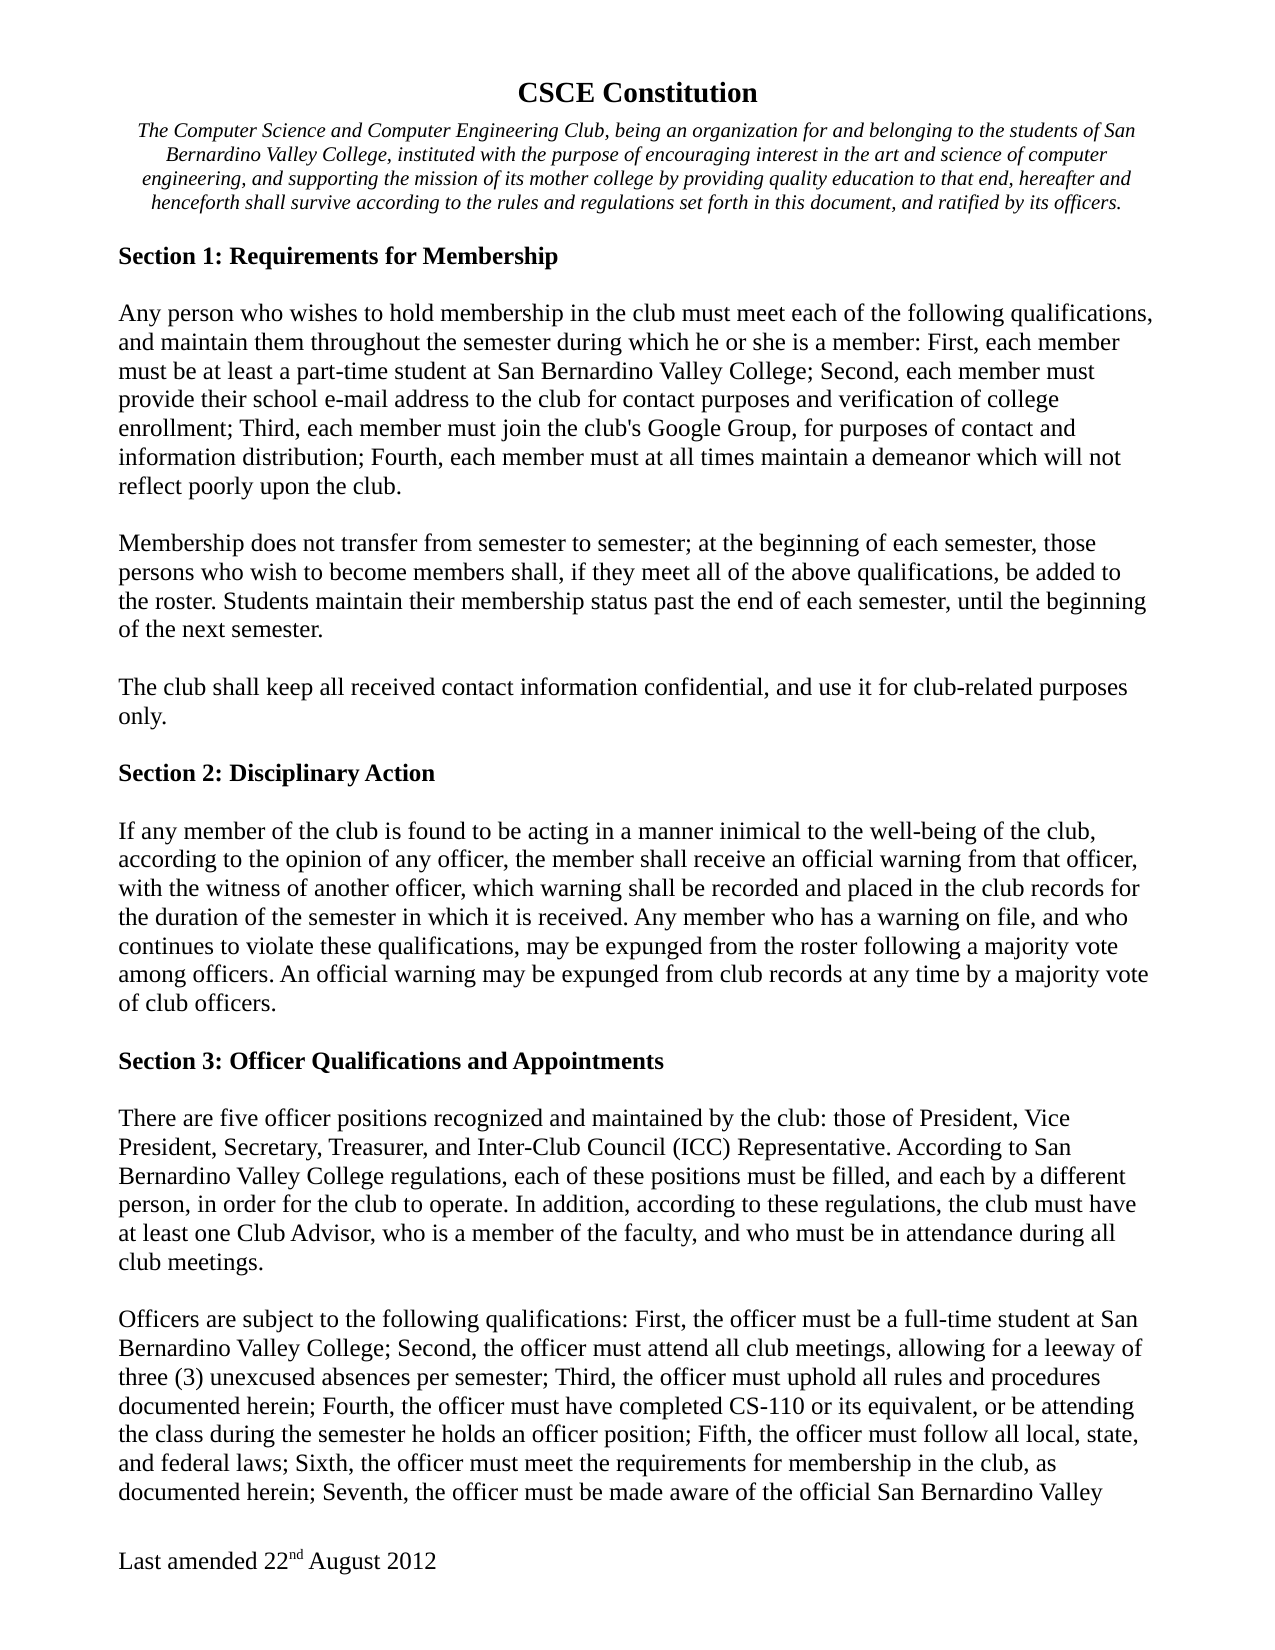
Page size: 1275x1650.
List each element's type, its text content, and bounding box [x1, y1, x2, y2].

text Section 1: Requirements for Membership [118, 241, 1157, 269]
text Officers are subject to the following qualifications: First, the officer must be a full-time student at San Bernardino Valley College; Second, the officer must attend all club meetings, allowing for a leeway of three (3) unexcused absences per semester; Third, the officer must uphold all rules and procedures documented herein; Fourth, the officer must have completed CS-110 or its equivalent, or be attending the class during the semester he holds an officer position; Fifth, the officer must follow all local, state, and federal laws; Sixth, the officer must meet the requirements for membership in the club, as documented herein; Seventh, the officer must be made aware of the official San Bernardino Valley [118, 1304, 1157, 1506]
text There are five officer positions recognized and maintained by the club: those of President, Vice President, Secretary, Treasurer, and Inter-Club Council (ICC) Representative. According to San Bernardino Valley College regulations, each of these positions must be filled, and each by a different person, in order for the club to operate. In addition, according to these regulations, the club must have at least one Club Advisor, who is a member of the faculty, and who must be in attendance during all club meetings. [118, 1103, 1157, 1276]
text Any person who wishes to hold membership in the club must meet each of the following qualifications, and maintain them throughout the semester during which he or she is a member: First, each member must be at least a part-time student at San Bernardino Valley College; Second, each member must provide their school e-mail address to the club for contact purposes and verification of college enrollment; Third, each member must join the club's Google Group, for purposes of contact and information distribution; Fourth, each member must at all times maintain a demeanor which will not reflect poorly upon the club. [118, 298, 1157, 499]
text Membership does not transfer from semester to semester; at the beginning of each semester, those persons who wish to become members shall, if they meet all of the above qualifications, be added to the roster. Students maintain their membership status past the end of each semester, until the beginning of the next semester. [118, 528, 1157, 643]
text The Computer Science and Computer Engineering Club, being an organization for and belonging to the students of San Bernardino Valley College, instituted with the purpose of encouraging interest in the art and science of computer engineering, and supporting the mission of its mother college by providing quality education to that end, hereafter and henceforth shall survive according to the rules and regulations set forth in this document, and ratified by its officers. [118, 118, 1157, 214]
text Section 3: Officer Qualifications and Appointments [118, 1046, 1157, 1074]
text Section 2: Disciplinary Action [118, 758, 1157, 787]
text The club shall keep all received contact information confidential, and use it for club-related purposes only. [118, 672, 1157, 729]
text If any member of the club is found to be acting in a manner inimical to the well-being of the club, according to the opinion of any officer, the member shall receive an official warning from that officer, with the witness of another officer, which warning shall be recorded and placed in the club records for the duration of the semester in which it is received. Any member who has a warning on file, and who continues to violate these qualifications, may be expunged from the roster following a majority vote among officers. An official warning may be expunged from club records at any time by a majority vote of club officers. [118, 816, 1157, 1017]
